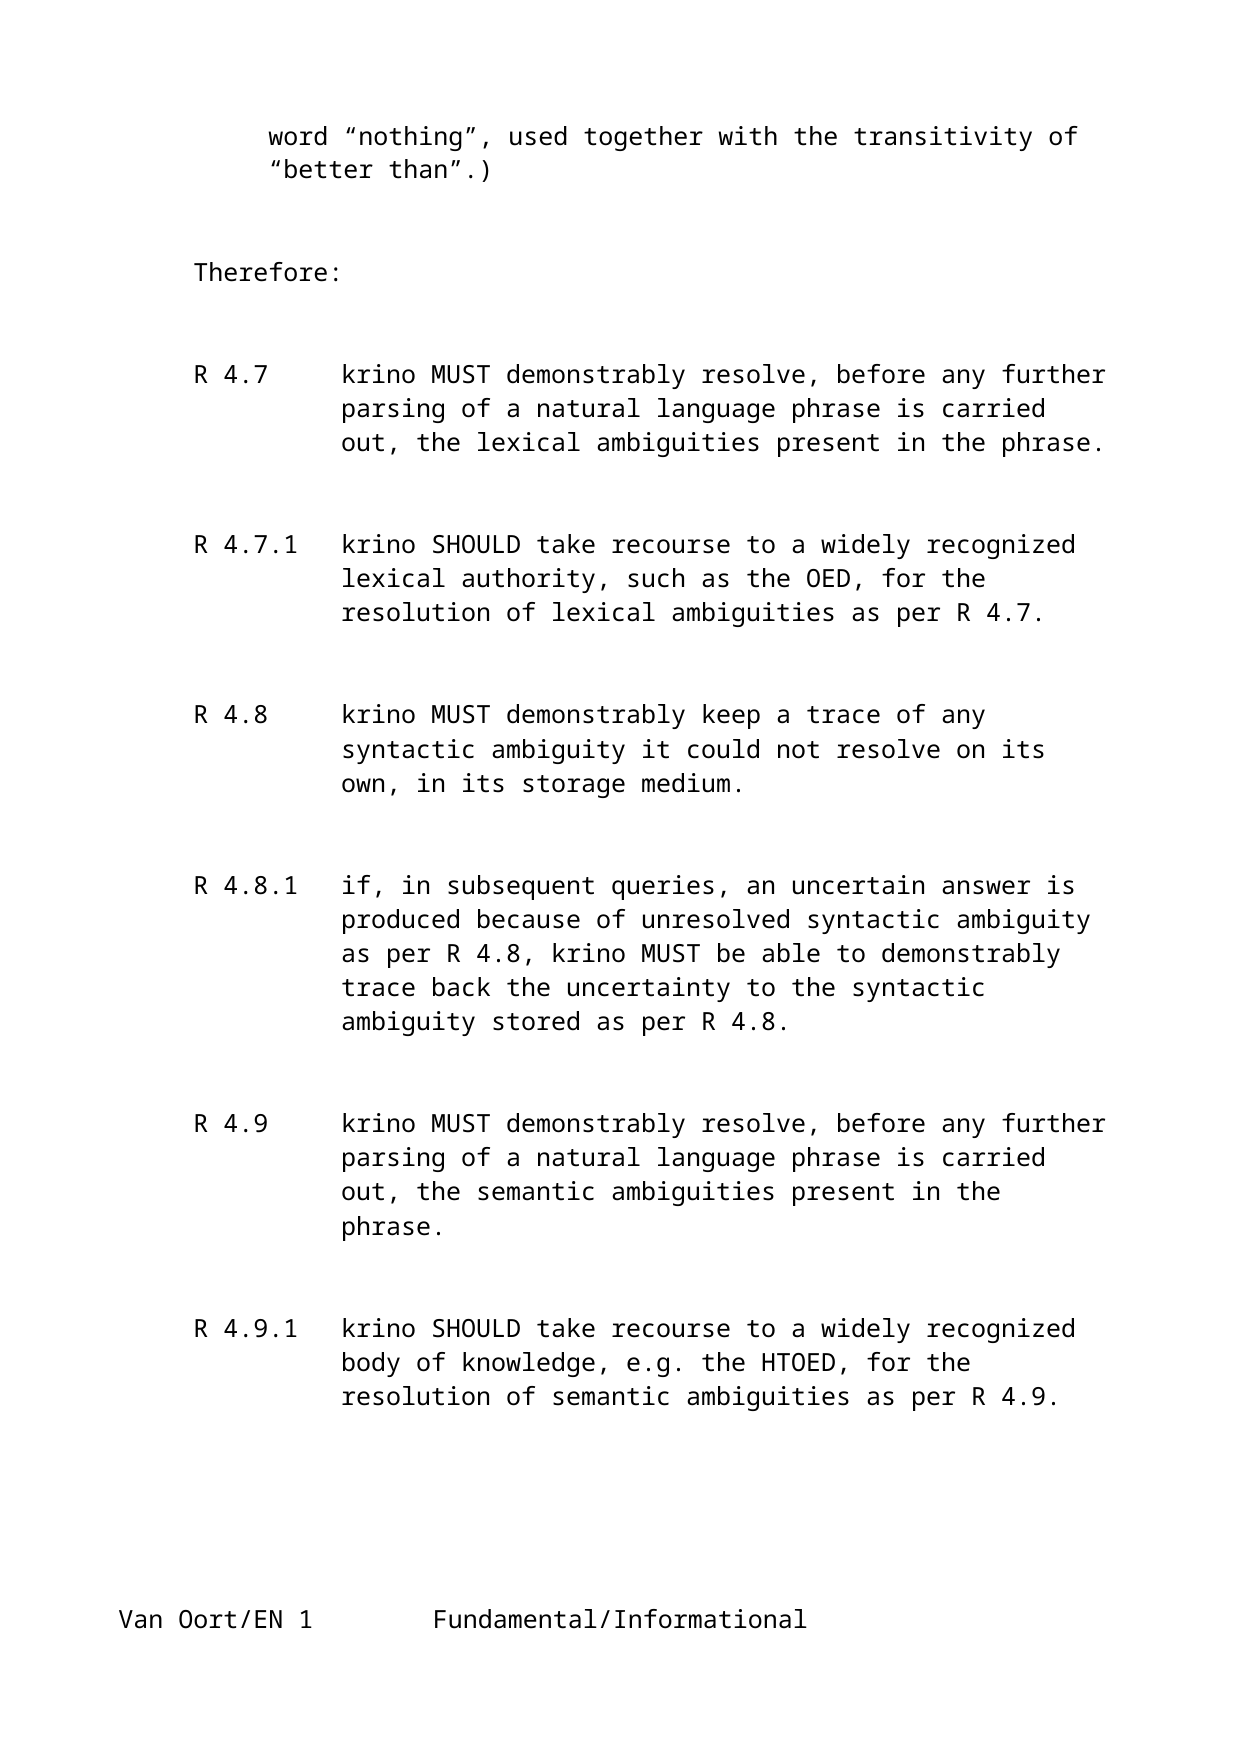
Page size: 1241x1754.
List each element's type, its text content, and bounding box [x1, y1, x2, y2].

text word “nothing”, used together with the transitivity of “better than”.) [268, 118, 1122, 186]
text R 4.9.1 krino SHOULD take recourse to a widely recognized body of knowledge, e.g. the HTOED, for the resolution of semantic ambiguities as per R 4.9. [193, 1310, 1122, 1412]
text R 4.9 krino MUST demonstrably resolve, before any further parsing of a natural language phrase is carried out, the semantic ambiguities present in the phrase. [193, 1106, 1122, 1242]
text R 4.7 krino MUST demonstrably resolve, before any further parsing of a natural language phrase is carried out, the lexical ambiguities present in the phrase. [193, 357, 1122, 459]
text R 4.8.1 if, in subsequent queries, an uncertain answer is produced because of unresolved syntactic ambiguity as per R 4.8, krino MUST be able to demonstrably trace back the uncertainty to the syntactic ambiguity stored as per R 4.8. [193, 867, 1122, 1038]
text R 4.7.1 krino SHOULD take recourse to a widely recognized lexical authority, such as the OED, for the resolution of lexical ambiguities as per R 4.7. [193, 527, 1122, 629]
text R 4.8 krino MUST demonstrably keep a trace of any syntactic ambiguity it could not resolve on its own, in its storage medium. [193, 697, 1122, 799]
text Therefore: [193, 254, 1122, 288]
